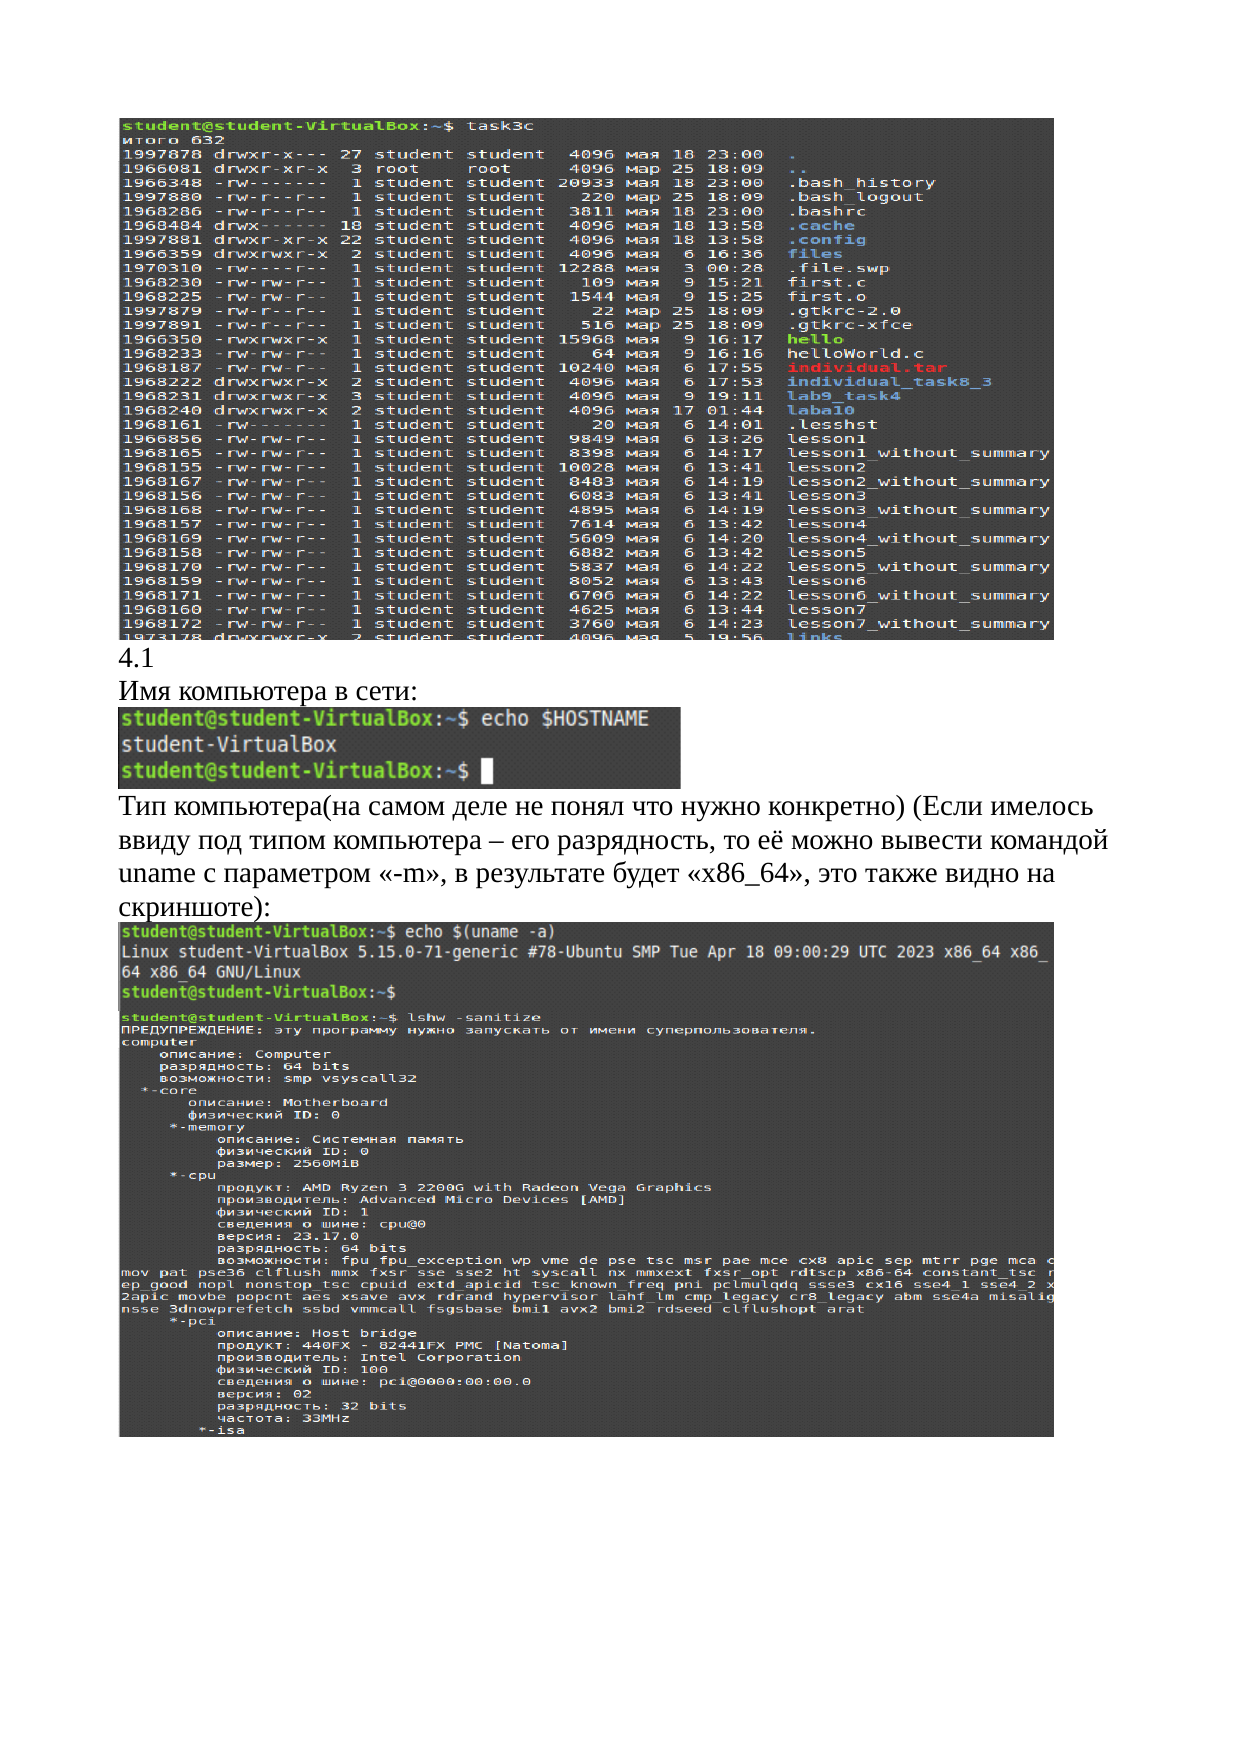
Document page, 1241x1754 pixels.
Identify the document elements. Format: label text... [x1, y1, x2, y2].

text 4.1 [118, 640, 1122, 673]
text Имя компьютера в сети: [118, 673, 1122, 707]
text Тип компьютера(на самом деле не понял что нужно конкретно) (Если имелось ввиду под типом компьютера – его разрядность, то её можно вывести командой uname c параметром «-m», в результате будет «x86_64», это также видно на скриншоте): [118, 788, 1122, 922]
